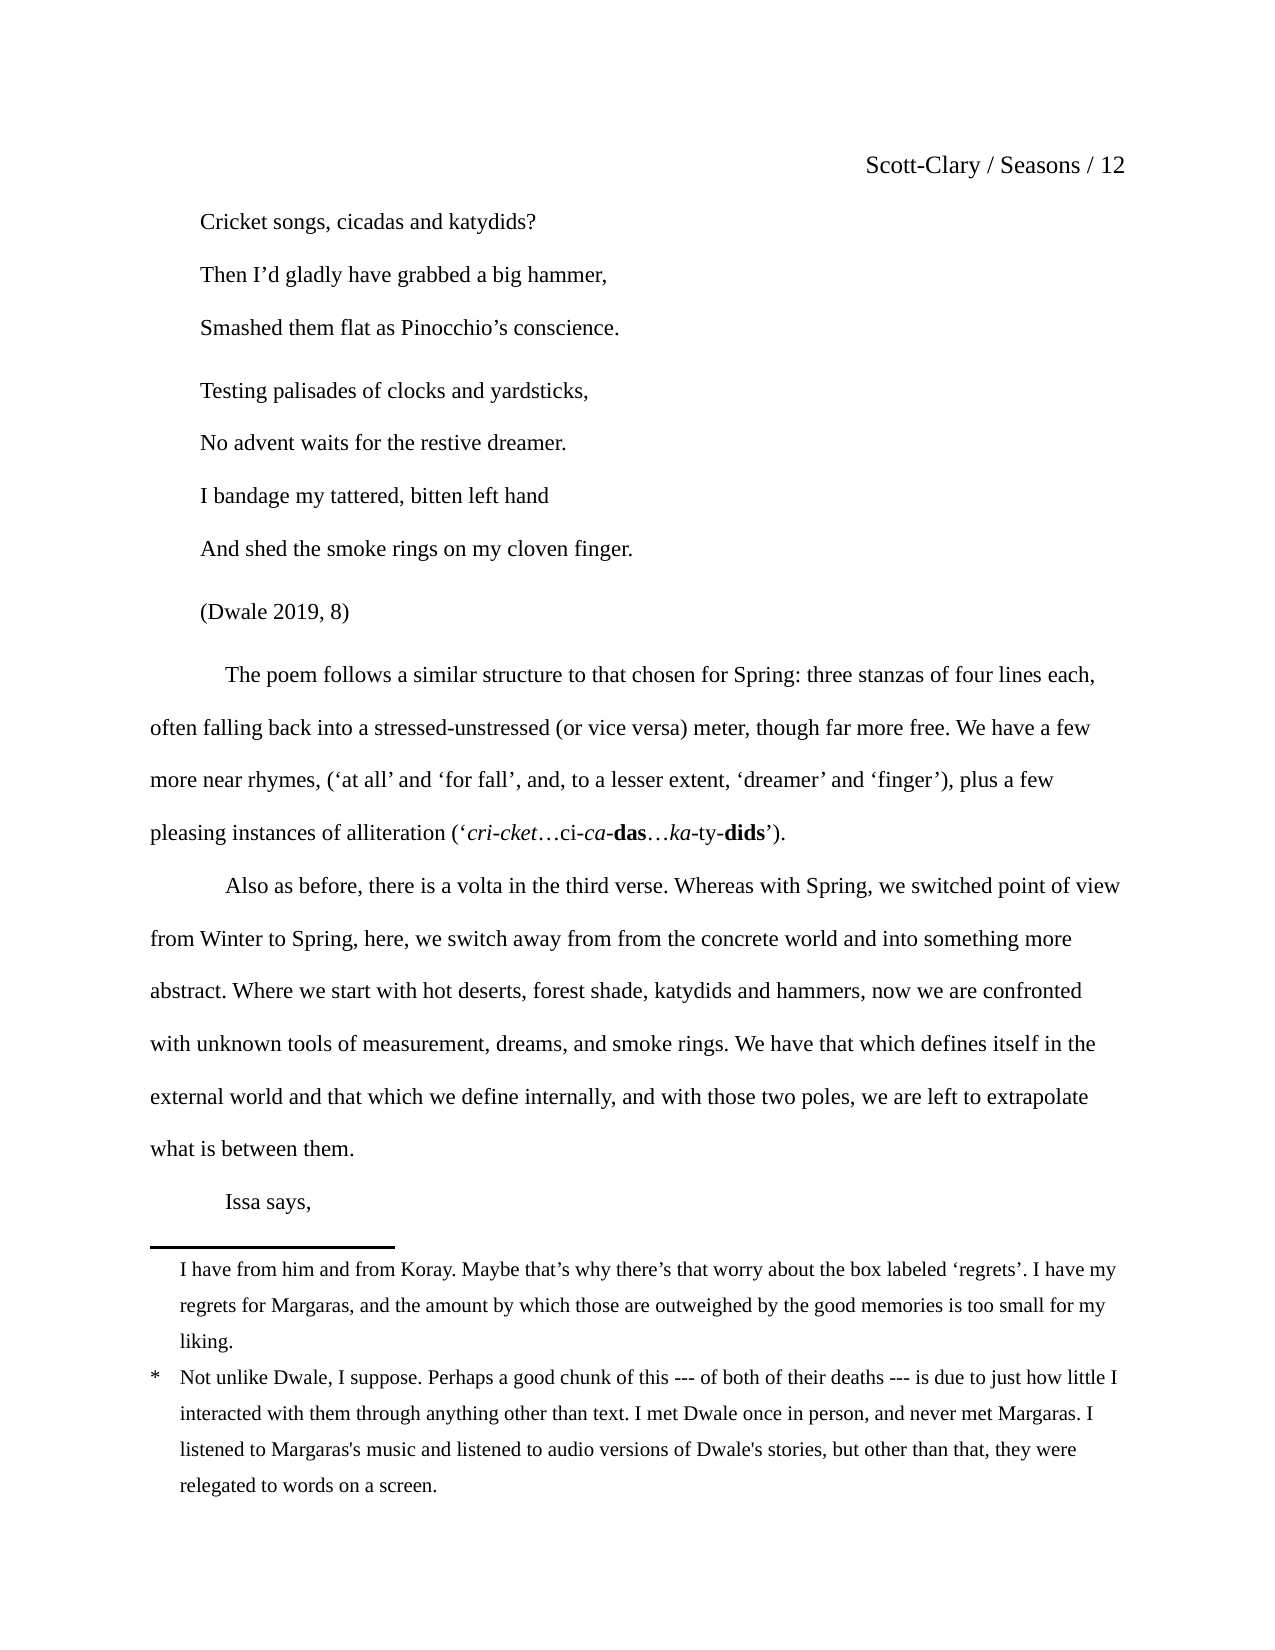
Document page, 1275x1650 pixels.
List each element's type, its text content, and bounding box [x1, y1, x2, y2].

text Issa says, [150, 1188, 1125, 1214]
text Testing palisades of clocks and yardsticks, No advent waits for the restive dreamer. I bandage my tattered, bitten left hand And shed the smoke rings on my cloven finger. [200, 377, 1075, 561]
text The poem follows a similar structure to that chosen for Spring: three stanzas of four lines each, often falling back into a stressed-unstressed (or vice versa) meter, though far more free. We have a few more near rhymes, (‘at all’ and ‘for fall’, and, to a lesser extent, ‘dreamer’ and ‘finger’), plus a few pleasing instances of alliteration (‘cri-cket…ci-ca-das…ka-ty-dids’). [150, 661, 1125, 846]
text I have from him and from Koray. Maybe that’s why there’s that worry about the box labeled ‘regrets’. I have my regrets for Margaras, and the amount by which those are outweighed by the good memories is too small for my liking. [147, 1254, 1128, 1353]
text * Not unlike Dwale, I suppose. Perhaps a good chunk of this --- of both of their deaths --- is due to just how little I interacted with them through anything other than text. I met Dwale once in person, and never met Margaras. I listened to Margaras's music and listened to audio versions of Dwale's stories, but other than that, they were relegated to words on a screen. [147, 1362, 1128, 1500]
text Also as before, there is a volta in the third verse. Whereas with Spring, we switched point of view from Winter to Spring, here, we switch away from from the concrete world and into something more abstract. Where we start with hot deserts, forest shade, katydids and hammers, now we are confronted with unknown tools of measurement, dreams, and smoke rings. We have that which defines itself in the external world and that which we define internally, and with those two poles, we are left to extrapolate what is between them. [150, 872, 1125, 1162]
text (Dwale 2019, 8) [200, 598, 1075, 624]
text Cricket songs, cicadas and katydids? Then I’d gladly have grabbed a big hammer, Smashed them flat as Pinocchio’s conscience. [200, 208, 1075, 340]
